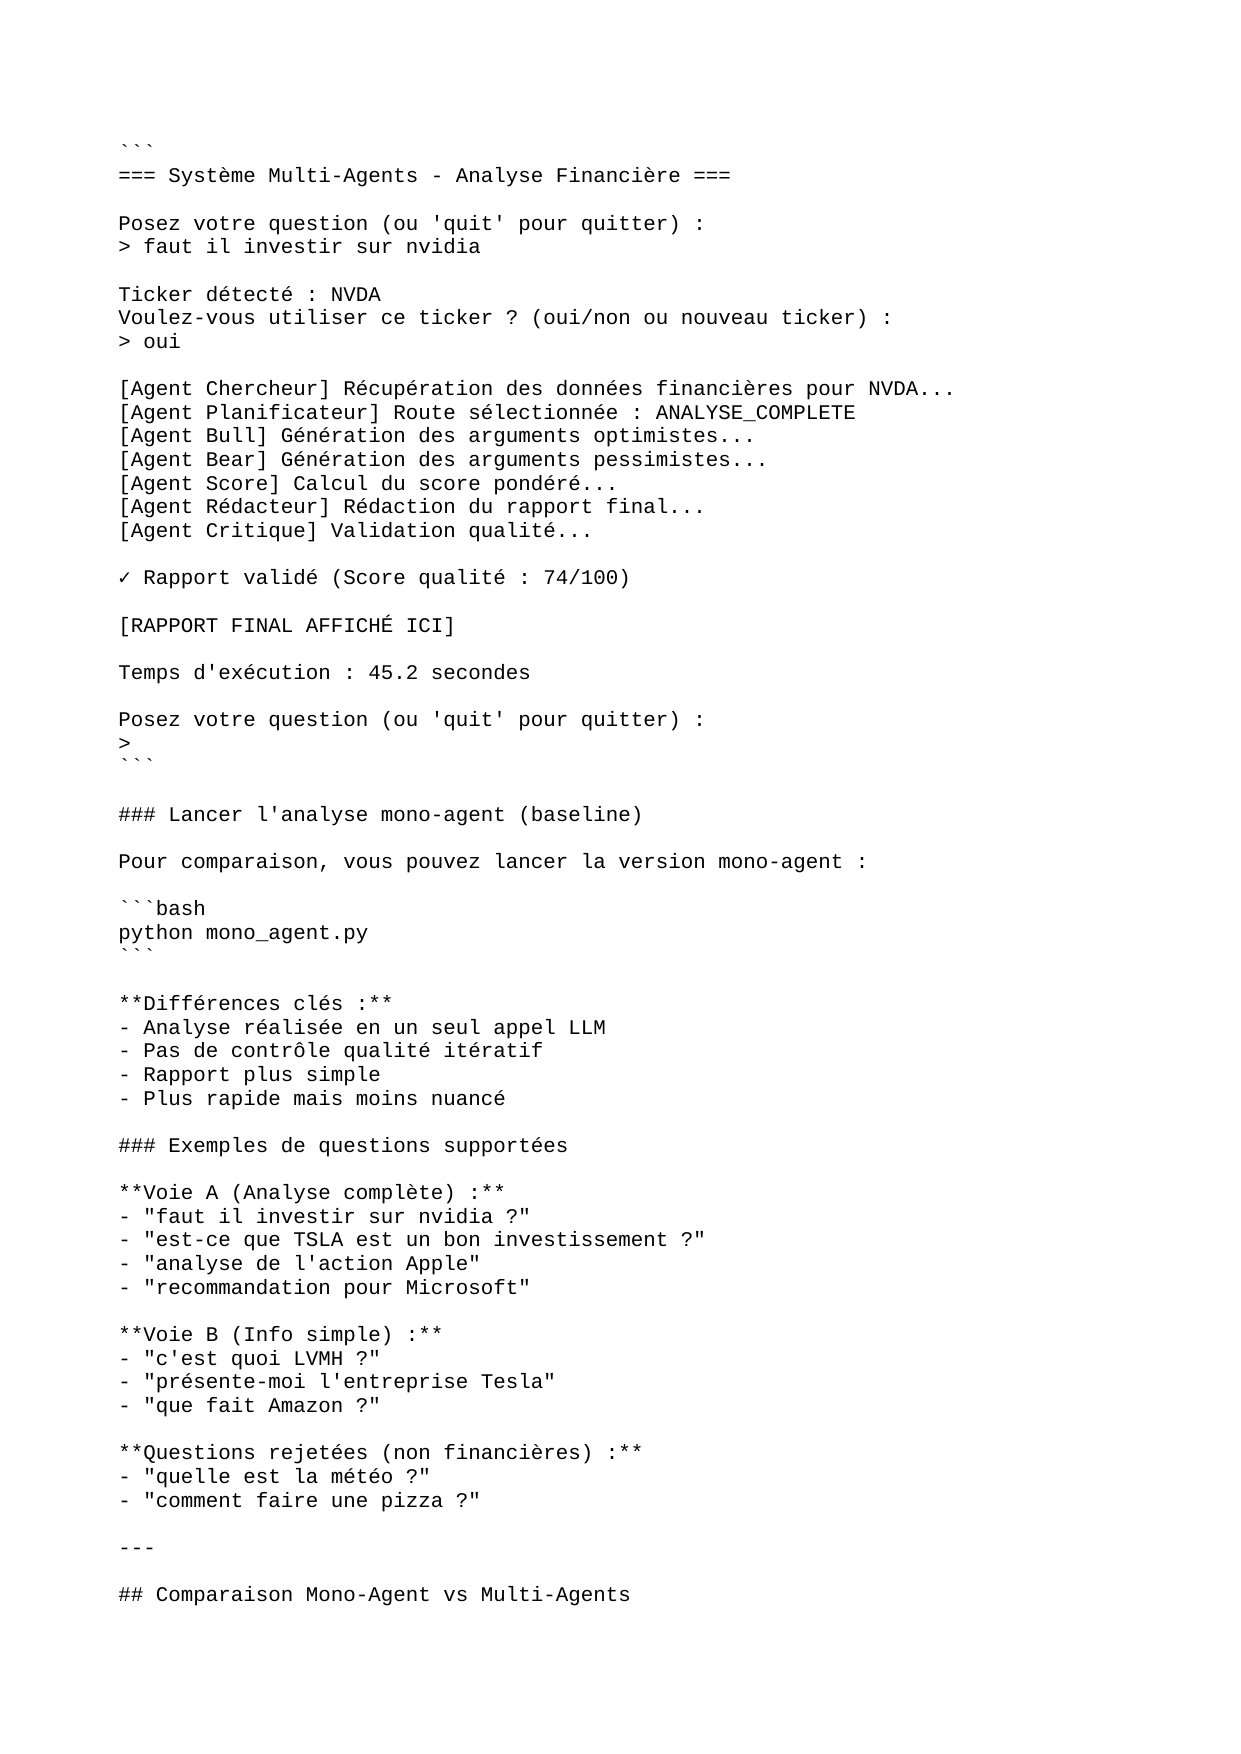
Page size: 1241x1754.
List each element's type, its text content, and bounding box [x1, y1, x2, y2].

text > faut il investir sur nvidia [118, 236, 1122, 260]
text Voulez-vous utiliser ce ticker ? (oui/non ou nouveau ticker) : [118, 307, 1122, 331]
text - "comment faire une pizza ?" [118, 1489, 1122, 1513]
text ✓ Rapport validé (Score qualité : 74/100) [118, 567, 1122, 591]
text - "est-ce que TSLA est un bon investissement ?" [118, 1229, 1122, 1253]
text ``` [118, 757, 1122, 780]
text [Agent Bull] Génération des arguments optimistes... [118, 426, 1122, 449]
text Posez votre question (ou 'quit' pour quitter) : [118, 213, 1122, 236]
text ```bash [118, 898, 1122, 922]
text **Voie A (Analyse complète) :** [118, 1182, 1122, 1206]
text **Voie B (Info simple) :** [118, 1324, 1122, 1348]
text [Agent Score] Calcul du score pondéré... [118, 473, 1122, 496]
text ## Comparaison Mono-Agent vs Multi-Agents [118, 1584, 1122, 1608]
text - Plus rapide mais moins nuancé [118, 1088, 1122, 1111]
text ``` [118, 946, 1122, 969]
text Pour comparaison, vous pouvez lancer la version mono-agent : [118, 851, 1122, 875]
text **Questions rejetées (non financières) :** [118, 1442, 1122, 1466]
text - "que fait Amazon ?" [118, 1395, 1122, 1419]
text --- [118, 1537, 1122, 1561]
text > oui [118, 331, 1122, 354]
text - "présente-moi l'entreprise Tesla" [118, 1371, 1122, 1395]
text ### Exemples de questions supportées [118, 1135, 1122, 1158]
text Posez votre question (ou 'quit' pour quitter) : [118, 709, 1122, 733]
text - Pas de contrôle qualité itératif [118, 1040, 1122, 1064]
text [RAPPORT FINAL AFFICHÉ ICI] [118, 615, 1122, 638]
text - Analyse réalisée en un seul appel LLM [118, 1017, 1122, 1040]
text - "faut il investir sur nvidia ?" [118, 1206, 1122, 1229]
text [Agent Planificateur] Route sélectionnée : ANALYSE_COMPLETE [118, 402, 1122, 426]
text [Agent Critique] Validation qualité... [118, 520, 1122, 544]
text - "quelle est la météo ?" [118, 1466, 1122, 1489]
text === Système Multi-Agents - Analyse Financière === [118, 165, 1122, 189]
text ### Lancer l'analyse mono-agent (baseline) [118, 804, 1122, 827]
text [Agent Chercheur] Récupération des données financières pour NVDA... [118, 378, 1122, 402]
text ``` [118, 142, 1122, 165]
text [Agent Bear] Génération des arguments pessimistes... [118, 449, 1122, 473]
text - "c'est quoi LVMH ?" [118, 1348, 1122, 1371]
text - "analyse de l'action Apple" [118, 1253, 1122, 1277]
text - Rapport plus simple [118, 1064, 1122, 1088]
text - "recommandation pour Microsoft" [118, 1277, 1122, 1300]
text python mono_agent.py [118, 922, 1122, 946]
text **Différences clés :** [118, 993, 1122, 1017]
text Temps d'exécution : 45.2 secondes [118, 662, 1122, 686]
text [Agent Rédacteur] Rédaction du rapport final... [118, 496, 1122, 520]
text > [118, 733, 1122, 757]
text Ticker détecté : NVDA [118, 284, 1122, 307]
